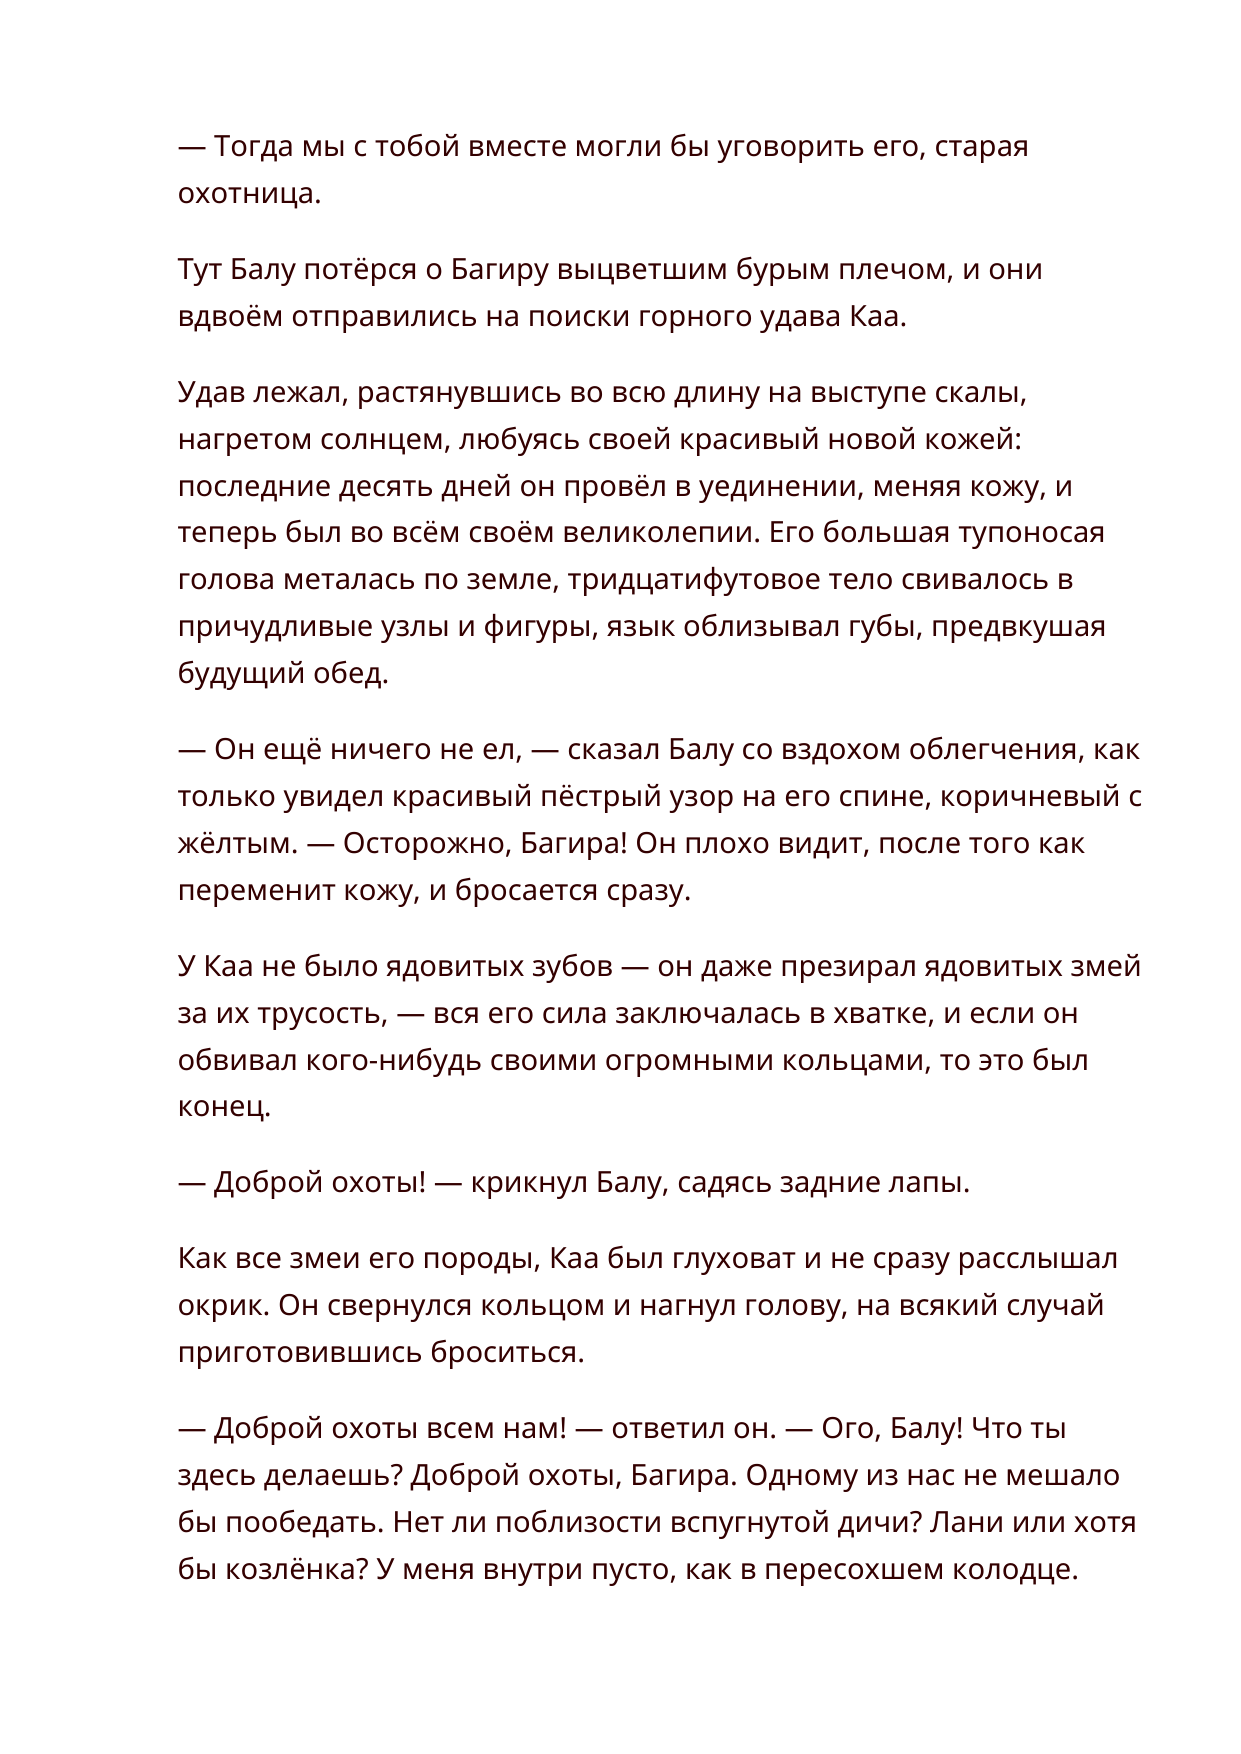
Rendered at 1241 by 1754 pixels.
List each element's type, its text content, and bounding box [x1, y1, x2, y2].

text — Доброй охоты! — крикнул Балу, садясь задние лапы. [177, 1154, 1152, 1201]
text У Каа не было ядовитых зубов — он даже презирал ядовитых змей за их трусость, — вся его сила заключалась в хватке, и если он обвивал кого-нибудь своими огромными кольцами, то это был конец. [177, 938, 1152, 1125]
text — Тогда мы с тобой вместе могли бы уговорить его, старая охотница. [177, 118, 1152, 212]
text Тут Балу потёрся о Багиру выцветшим бурым плечом, и они вдвоём отправились на поиски горного удава Каа. [177, 241, 1152, 335]
text Удав лежал, растянувшись во всю длину на выступе скалы, нагретом солнцем, любуясь своей красивый новой кожей: последние десять дней он провёл в уединении, меняя кожу, и теперь был во всём своём великолепии. Его большая тупоносая голова металась по земле, тридцатифутовое тело свивалось в причудливые узлы и фигуры, язык облизывал губы, предвкушая будущий обед. [177, 364, 1152, 692]
text — Доброй охоты всем нам! — ответил он. — Ого, Балу! Что ты здесь делаешь? Доброй охоты, Багира. Одному из нас не мешало бы пообедать. Нет ли поблизости вспугнутой дичи? Лани или хотя бы козлёнка? У меня внутри пусто, как в пересохшем колодце. [177, 1400, 1152, 1588]
text — Он ещё ничего не ел, — сказал Балу со вздохом облегчения, как только увидел красивый пёстрый узор на его спине, коричневый с жёлтым. — Осторожно, Багира! Он плохо видит, после того как переменит кожу, и бросается сразу. [177, 721, 1152, 909]
text Как все змеи его породы, Каа был глуховат и не сразу расслышал окрик. Он свернулся кольцом и нагнул голову, на всякий случай приготовившись броситься. [177, 1231, 1152, 1371]
